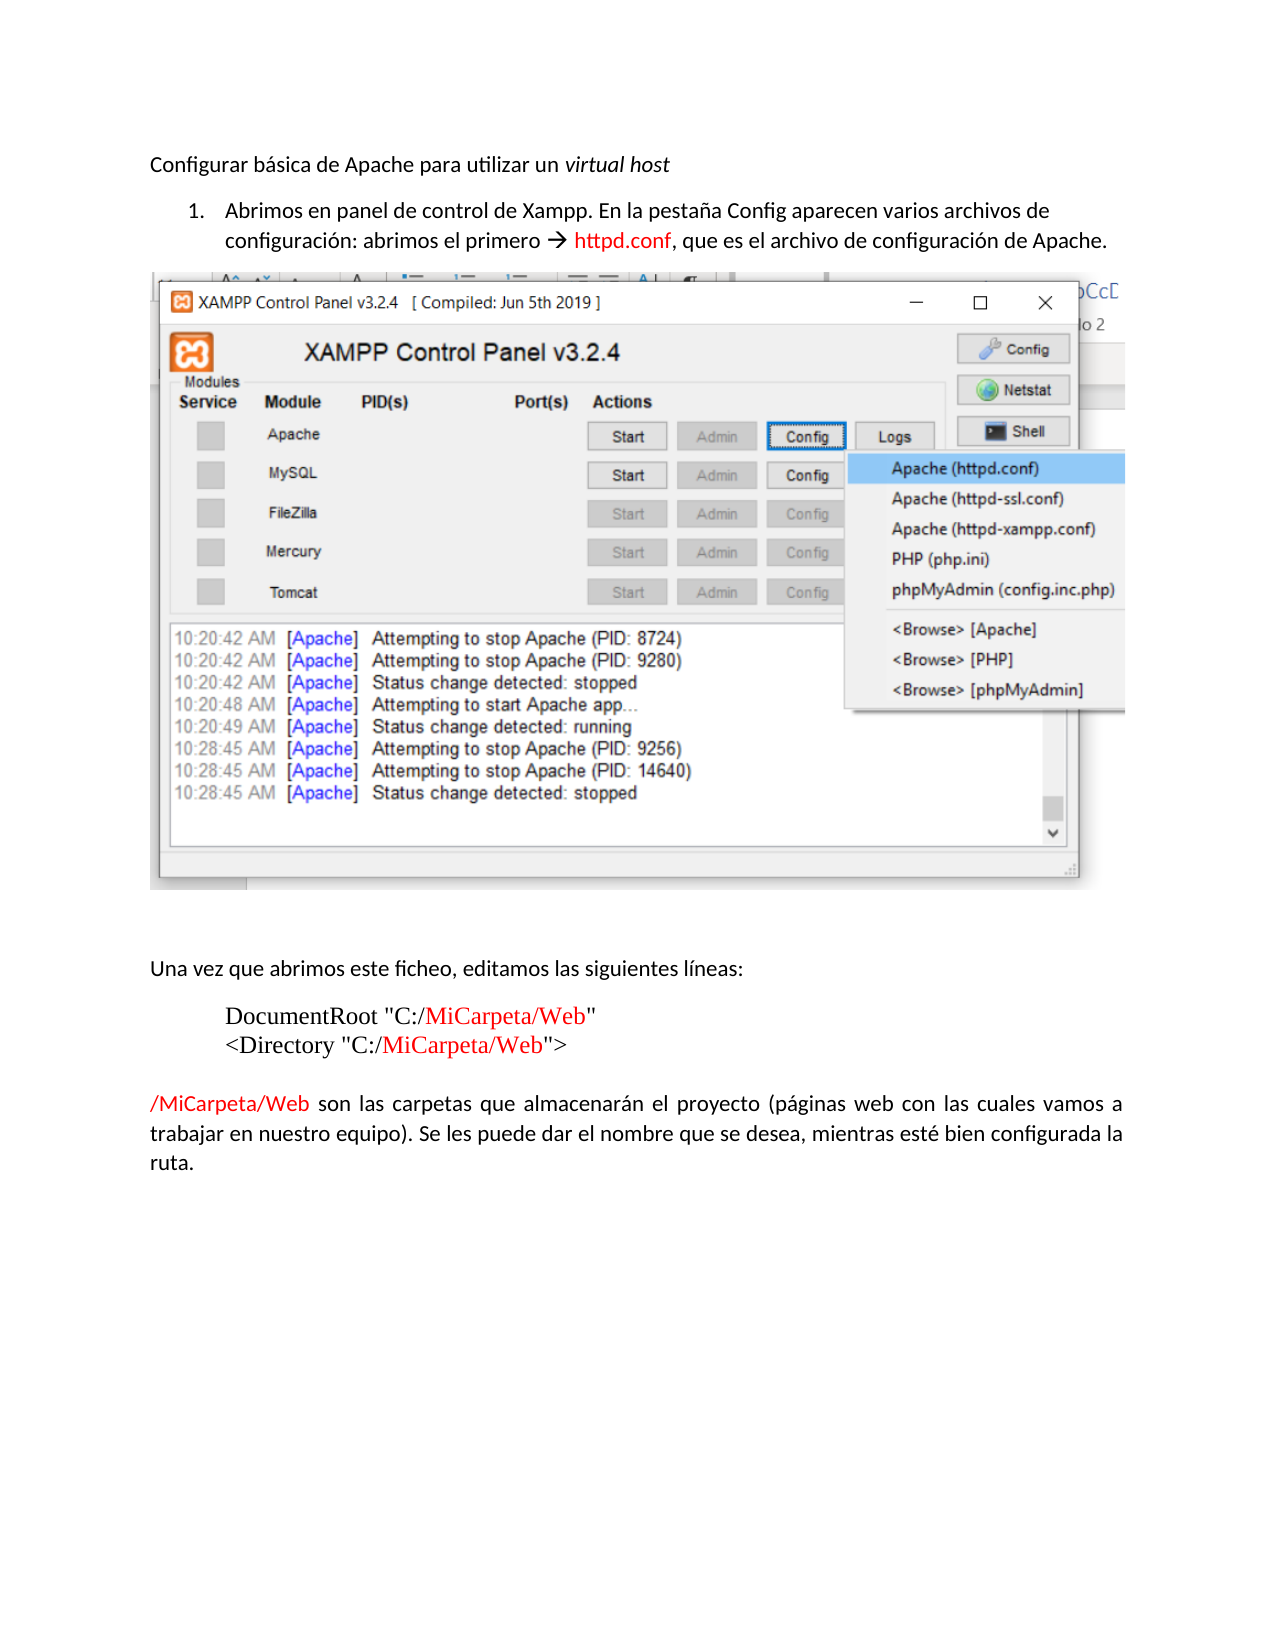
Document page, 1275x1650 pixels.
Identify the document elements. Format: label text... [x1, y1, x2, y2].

text Configurar básica de Apache para utilizar un virtual host [150, 150, 1125, 178]
text Una vez que abrimos este ficheo, editamos las siguientes líneas: [150, 954, 1125, 983]
list Abrimos en panel de control de Xampp. En la pestaña Config aparecen varios archivos de configuración: abrimos el primero  httpd.conf, que es el archivo de configuración de Apache. [187, 196, 1125, 254]
text DocumentRoot "C:/MiCarpeta/Web" <Directory "C:/MiCarpeta/Web"> [225, 1001, 1125, 1058]
text /MiCarpeta/Web son las carpetas que almacenarán el proyecto (páginas web con las cuales vamos a trabajar en nuestro equipo). Se les puede dar el nombre que se desea, mientras esté bien configurada la ruta. [150, 1089, 1125, 1176]
